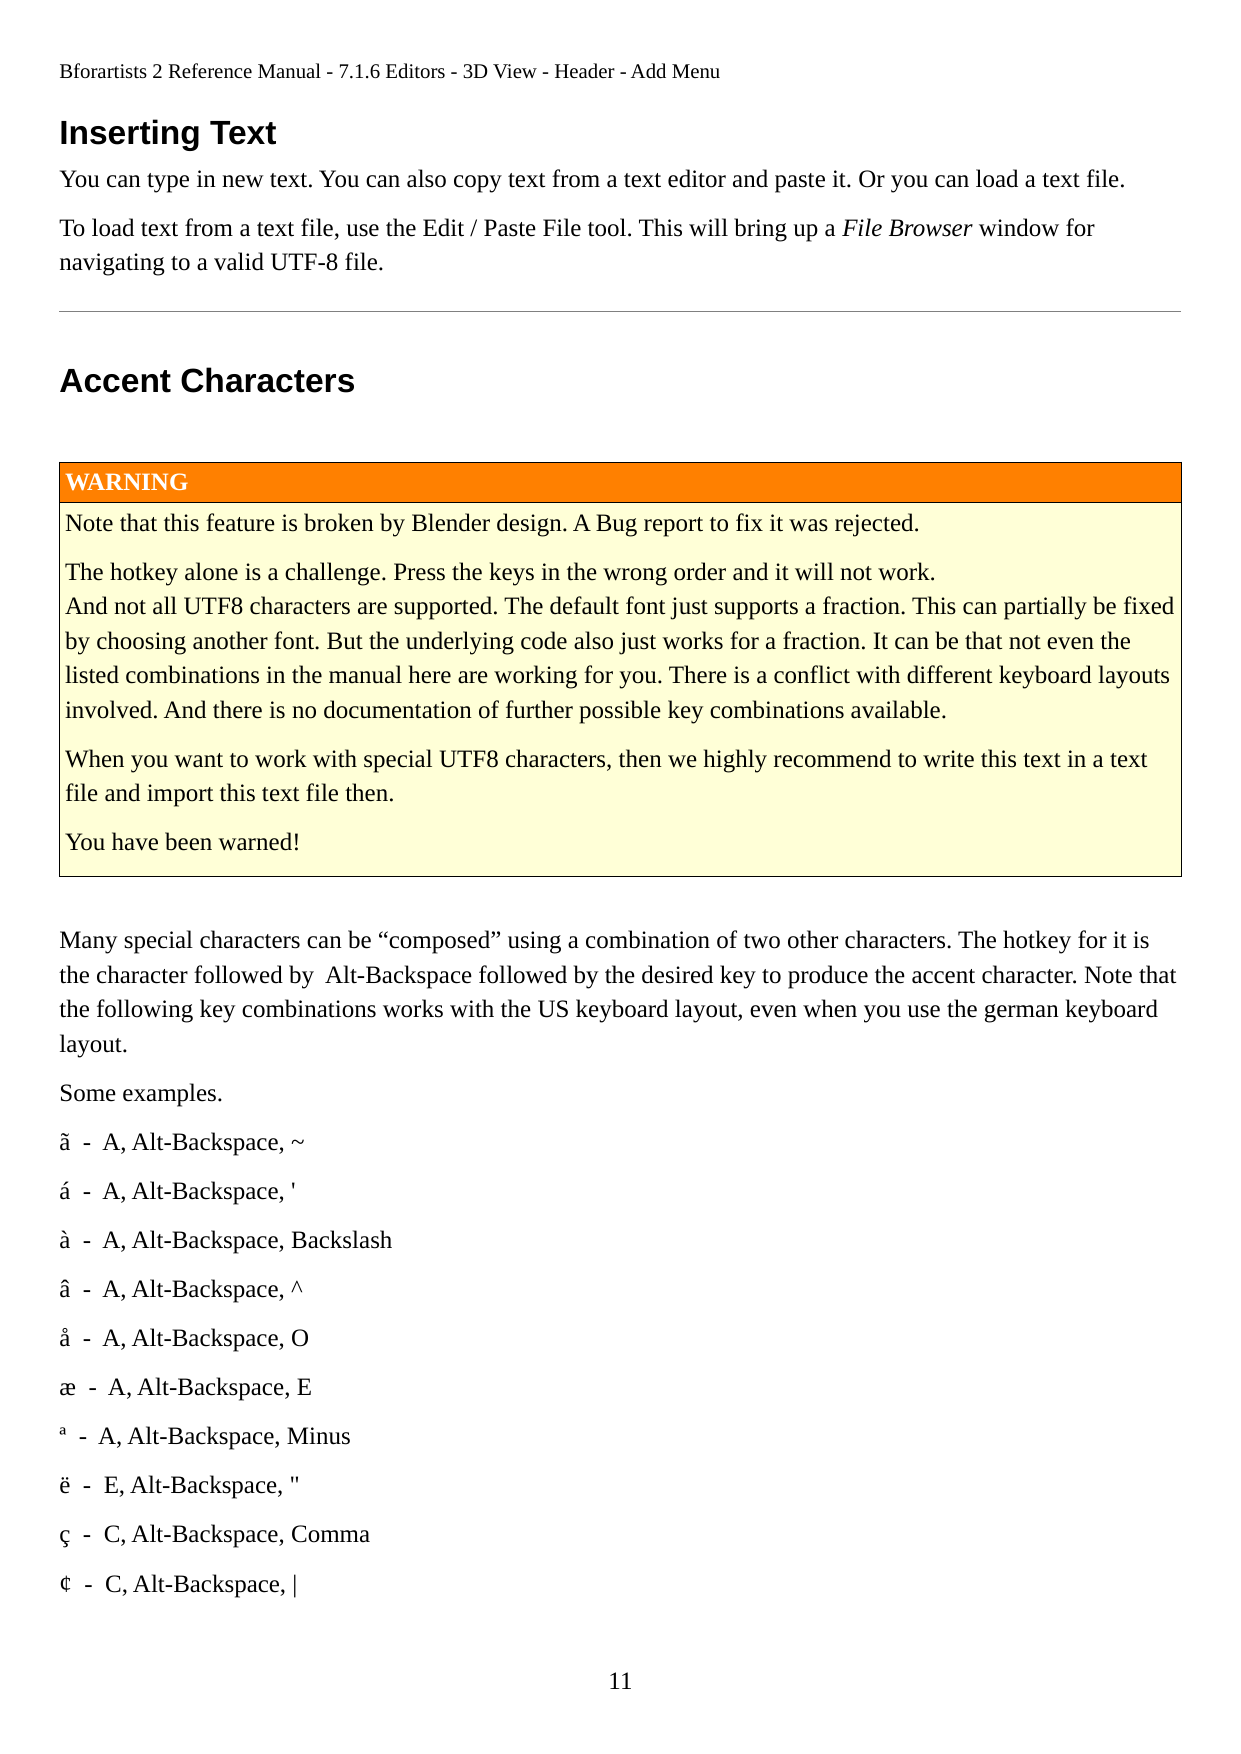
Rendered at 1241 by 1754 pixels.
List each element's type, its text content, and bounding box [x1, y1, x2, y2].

text æ - A, Alt-Backspace, E [59, 1372, 1181, 1401]
text å - A, Alt-Backspace, O [59, 1323, 1181, 1352]
text ¢ - C, Alt-Backspace, | [59, 1569, 1181, 1597]
text ª - A, Alt-Backspace, Minus [59, 1421, 1181, 1450]
table_header WARNING [60, 463, 1181, 502]
table_cell Note that this feature is broken by Blender design. A Bug report to fix it was rejected. The hotkey alone is a challenge. Press the keys in the wrong order and it will not work. And not all UTF8 characters are supported. The default font just supports a fraction. This can partially be fixed by choosing another font. But the underlying code also just works for a fraction. It can be that not even the listed combinations in the manual here are working for you. There is a conflict with different keyboard layouts involved. And there is no documentation of further possible key combinations available. When you want to work with special UTF8 characters, then we highly recommend to write this text in a text file and import this text file then. You have been warned! [60, 503, 1181, 876]
text Some examples. [59, 1078, 1181, 1107]
text Many special characters can be “composed” using a combination of two other characters. The hotkey for it is the character followed by Alt-Backspace followed by the desired key to produce the accent character. Note that the following key combinations works with the US keyboard layout, even when you use the german keyboard layout. [59, 926, 1181, 1058]
text You can type in new text. You can also copy text from a text editor and paste it. Or you can load a text file. [59, 164, 1181, 192]
text ë - E, Alt-Backspace, " [59, 1471, 1181, 1499]
text To load text from a text file, use the Edit / Paste File tool. This will bring up a File Browser window for navigating to a valid UTF-8 file. [59, 213, 1181, 276]
text ç - C, Alt-Backspace, Comma [59, 1519, 1181, 1548]
text â - A, Alt-Backspace, ^ [59, 1274, 1181, 1303]
subtitle Inserting Text [59, 113, 1181, 151]
text ã - A, Alt-Backspace, ~ [59, 1127, 1181, 1156]
text á - A, Alt-Backspace, ' [59, 1176, 1181, 1205]
text à - A, Alt-Backspace, Backslash [59, 1225, 1181, 1254]
subtitle Accent Characters [59, 361, 1181, 400]
